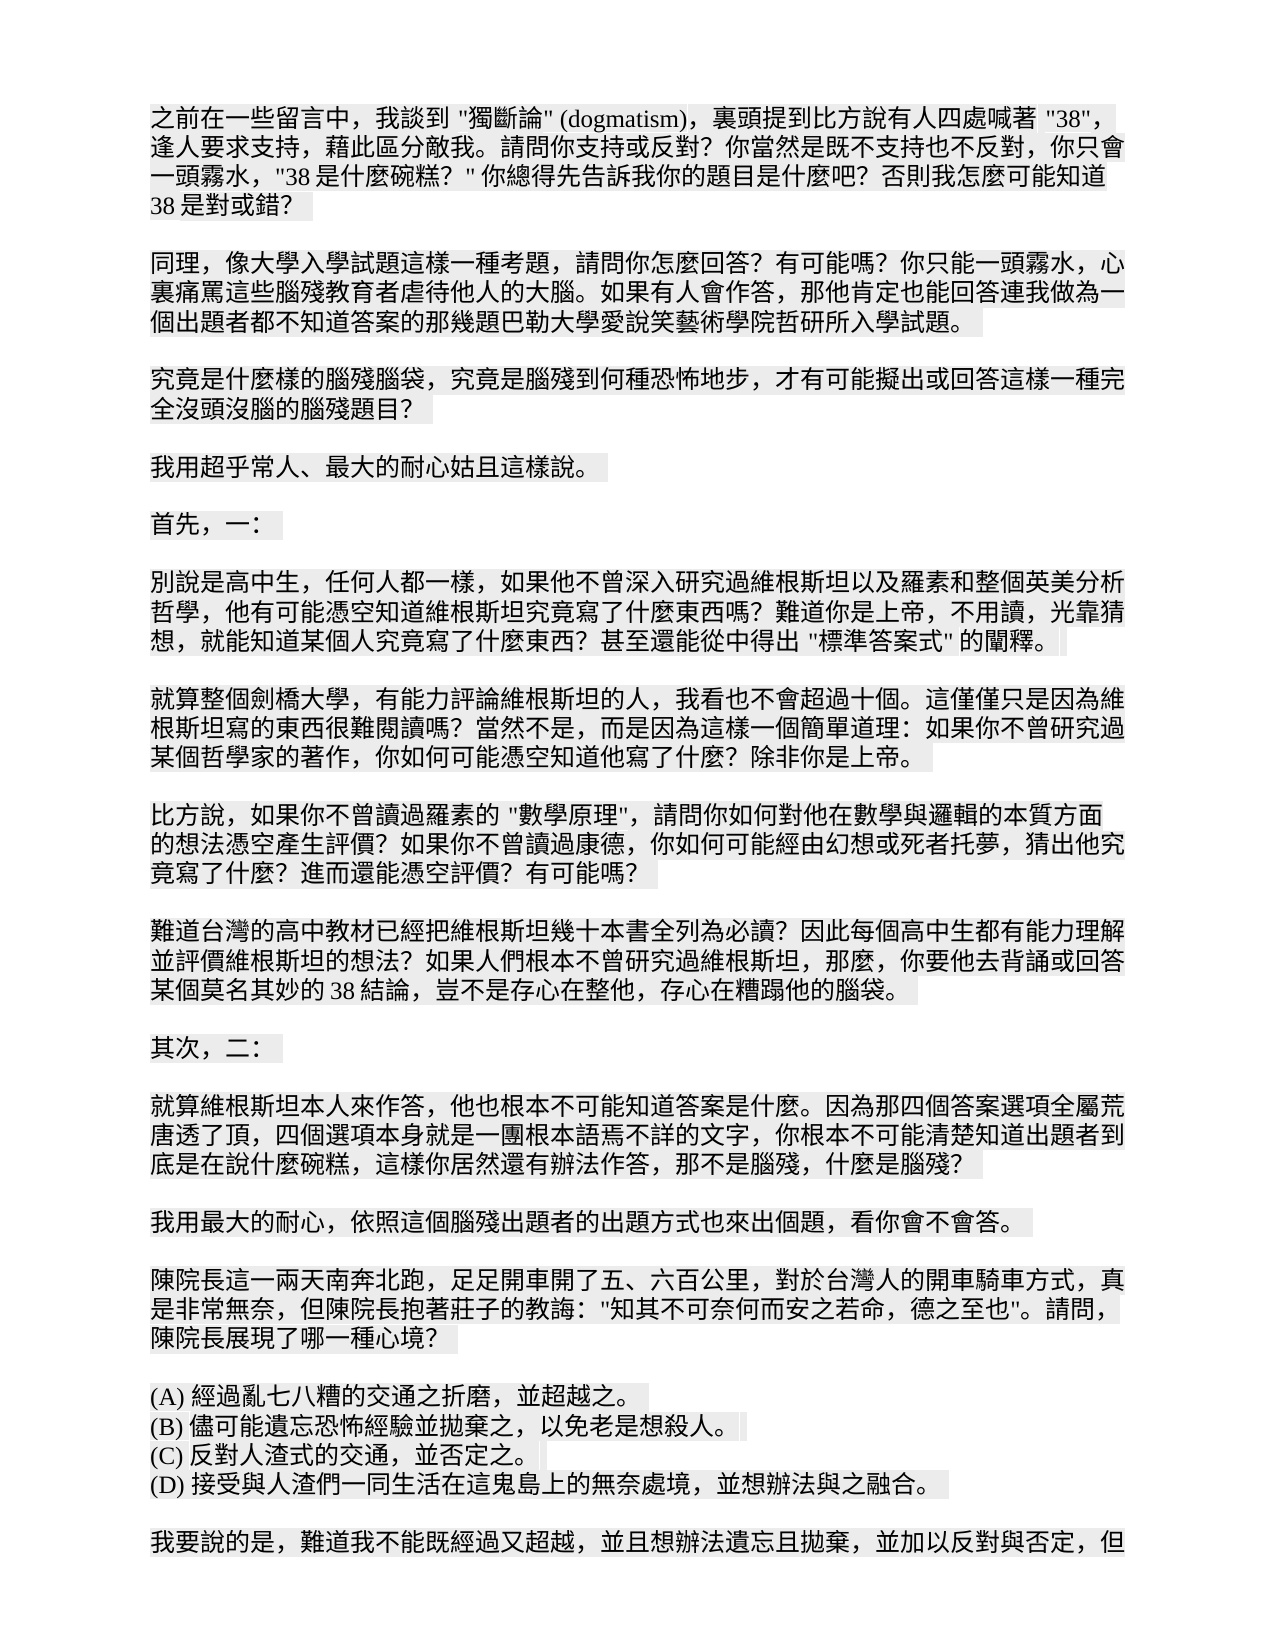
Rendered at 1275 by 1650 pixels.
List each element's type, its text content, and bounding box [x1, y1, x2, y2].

text (再續) 之前在一些留言中，我談到 "獨斷論" (dogmatism)，裏頭提到比方說有人四處喊著 "38"，逢人要求支持，藉此區分敵我。請問你支持或反對？你當然是既不支持也不反對，你只會一頭霧水，"38是什麼碗糕？" 你總得先告訴我你的題目是什麼吧？否則我怎麼可能知道38是對或錯？ 同理，像大學入學試題這樣一種考題，請問你怎麼回答？有可能嗎？你只能一頭霧水，心裏痛罵這些腦殘教育者虐待他人的大腦。如果有人會作答，那他肯定也能回答連我做為一個出題者都不知道答案的那幾題巴勒大學愛說笑藝術學院哲研所入學試題。 究竟是什麼樣的腦殘腦袋，究竟是腦殘到何種恐怖地步，才有可能擬出或回答這樣一種完全沒頭沒腦的腦殘題目？ 我用超乎常人、最大的耐心姑且這樣說。 首先，一： 別說是高中生，任何人都一樣，如果他不曾深入研究過維根斯坦以及羅素和整個英美分析哲學，他有可能憑空知道維根斯坦究竟寫了什麼東西嗎？難道你是上帝，不用讀，光靠猜想，就能知道某個人究竟寫了什麼東西？甚至還能從中得出 "標準答案式" 的闡釋。 就算整個劍橋大學，有能力評論維根斯坦的人，我看也不會超過十個。這僅僅只是因為維根斯坦寫的東西很難閱讀嗎？當然不是，而是因為這樣一個簡單道理：如果你不曾研究過某個哲學家的著作，你如何可能憑空知道他寫了什麼？除非你是上帝。 比方說，如果你不曾讀過羅素的 "數學原理"，請問你如何對他在數學與邏輯的本質方面的想法憑空產生評價？如果你不曾讀過康德，你如何可能經由幻想或死者托夢，猜出他究竟寫了什麼？進而還能憑空評價？有可能嗎？ 難道台灣的高中教材已經把維根斯坦幾十本書全列為必讀？因此每個高中生都有能力理解並評價維根斯坦的想法？如果人們根本不曾研究過維根斯坦，那麼，你要他去背誦或回答某個莫名其妙的38結論，豈不是存心在整他，存心在糟蹋他的腦袋。 其次，二： 就算維根斯坦本人來作答，他也根本不可能知道答案是什麼。因為那四個答案選項全屬荒唐透了頂，四個選項本身就是一團根本語焉不詳的文字，你根本不可能清楚知道出題者到底是在說什麼碗糕，這樣你居然還有辦法作答，那不是腦殘，什麼是腦殘？ 我用最大的耐心，依照這個腦殘出題者的出題方式也來出個題，看你會不會答。 陳院長這一兩天南奔北跑，足足開車開了五、六百公里，對於台灣人的開車騎車方式，真是非常無奈，但陳院長抱著莊子的教誨："知其不可奈何而安之若命，德之至也"。請問，陳院長展現了哪一種心境？ (A) 經過亂七八糟的交通之折磨，並超越之。 (B) 儘可能遺忘恐怖經驗並拋棄之，以免老是想殺人。 (C) 反對人渣式的交通，並否定之。 (D) 接受與人渣們一同生活在這鬼島上的無奈處境，並想辦法與之融合。 我要說的是，難道我不能既經過又超越，並且想辦法遺忘且拋棄，並加以反對與否定，但仍接受現實並設法融入人渣社會，要不然難道是要自殺或殺人嗎？ 這樣一種腦殘題目不是整人是什麼？它究竟是要考出學生的什麼程度？腦袋進水的程度嗎？ 三： 再說，維根斯坦什麼時候說過要大家 "忘卻" 他所說的 "命題"？光從這句話就知道出題者是個大外行，完全沒讀過維根斯坦。因為，維根斯坦根本沒說過這些話，而且也不可能這樣說。他沒說過 "忘卻"，而是說： "凡是了解我的人，就會明白，我講的這些全是毫無意義的胡說八道，一個人藉著它爬上去了，就得超越它，跨過它，然後就再也不需要它了，就像把樓梯丟掉那樣，你將可以清楚看見這個世界。" 換句話說，這些 "毫無意義的胡說八道" 並不是一種 "命題"，因此它應該被丟掉，被超越，被否定。而且，你既然已經可以清楚看見這個世界，別再管那些 "樓梯" 了，別再喋喋不休講一大堆沒有意義的胡說八道了。講完上述這段話，接著才帶出整本 Tractatus 的最後一句話："凡是不可說的，就應保持沉默。" 整本 Tractatus 也不過才短短兩萬字，但出題者顯然根本沒讀過。 好奇者可自己看這本書： https://people.umass.edu/klement/tlp/tlp.pdf 四， 就算是維根斯坦的研究者，對於維根斯坦的早期(亦即這本兩萬字小書以及一篇他後來自己斥為 "毫無價值" 的文章 "Notes on Logic")、晚期 (上千萬字筆記，已出版十幾冊書) 或是一生難以區分早晚期的一整個思想，當然也會有各種不同甚至互相對立的解釋，比方說，到底這 "樓梯" 是個什麼樣的東西？到底是該真的丟棄還是假裝丟棄？究竟樓梯能不能被 "超越"？"超越" 又是指的什麼？究竟一堆毫無意義的胡說八道又如何能成為一把足以看清世界的 "樓梯"？...等等這一切問題，非常複雜，千百種解釋方式，又怎麼可能把它變成那樣一種莫名其妙的考題呢？ 五， 如果我講這樣，還不足以說服你同意這是一道腦殘試題，那麼，我再換個方式這樣說。之前我不是提到犀牛問題嗎？青年維根斯坦剛去劍橋上學時，跟羅素起了意見衝突。維根斯坦堅持說，我們不可能 "知道" 這個教室裏有沒有犀牛。 (羅素晚年回憶這件事時，犀牛變成了河馬，所以你可以說是犀牛問題，也可以說是河馬問題。我自己比較喜歡說河馬。) 羅素為了 "證明" 教室裏沒有河馬，故意四出翻桌椅查看，然後向維根斯坦說："你看，這個教室裏沒有河馬！" 維根斯坦很不爽，依然宣稱我們不可能 "知道" 這個命題，因為這是一個 "獨斷的命題" (asserted proposition)，他還加碼宣稱："一切實證性的東西都是不可知的。" (Nothing empirical is knowable.) 羅素也很氣，媽的，這是什麼鬼話，於是回到家趕緊寫信給他的阿娜達抱怨說：我班上來了一個智障。 我對維根斯坦之所以這麼說一點也不意外，而且十分認同。終其一生，他的整個思想核心就是這樣，從未改變。所謂早晚期的改變，在我看來，只是闡述同樣核心思維的說法方式略有不同而已。 但我當然不是要說明河馬問題，也不是要說明維根斯坦的想法，畢竟這是不可能的，你不可能對著社會大眾或者非相關研究者談論他的想法，就好像你不可能對每個人談相對論一樣的道理。你頂多只能以一種所謂 "庸俗的維根斯坦" 方式，談談他日常生活的一些趣聞與通俗言論，如此而已。 如果你不相信，那你比方說不妨看看這篇討論犀牛問題的文章： https://goo.gl/GfFKXB 如果你不是一個維根斯坦或分析哲學的研究者，而你卻說你看得懂，那你肯定就是在撒謊。 這篇文章，作者批評了其他人的一些主流解讀，但我對於批評與被批評的想法統統都不認同。我之所以貼它，只是想說，光是這麼簡單的一個討論，尚且發展得如此複雜，為什麼人們會以為光是看到了維根斯坦的某一句話，然後就以為自己懂了維根斯坦？進而還能把它變成一種大學入學考題，而且是以那樣一種腦殘到爆的方式出題。 最讓我感到不可思議的不是腦殘教育之腦殘到爆，而是驚訝於被腦殘教育所摧殘的千千萬萬學生以及他們的家長們，為何竟然都不會生氣？ 我的這份驚訝，就如同我對台灣人對於政治詐騙的無感反應一樣的驚訝。真是全然不可思議。如此明明白白的無數謊言與政治操弄與貪贓枉法，以及無惡不作的一堆貪婪人渣，人們竟然還投票給他們，仰慕他們。真是太不可思議了。就如同我每次看到市面上一堆邪教，教主們明明個個是騙財騙色的人渣，但是千千萬萬的群眾卻頂禮膜拜教主，任其予取予求，還說教主是神，神通廣大，法力無窮，我就覺得很不可思議。 人是這麼好騙的一種低能生物，他媽的許多時候我都很想改行當詐騙集團，或是乾脆成立一門宗教，自立為法力無邊的活佛。 知識也好，道德也罷，乃至人我之間的各種感情、愛情、友情、親情等等等，這些東西全是死的，只有一個方法可以讓它們活過來，那就是：熱情。沒有熱情，一切都是放屁。 我一般很厭惡跟人討論知識或藝術，或是討論任何跟善惡是非有關的東西，因為我很不想作賤自己。要討論知識可以，先展現熱情，好好去把你所想要討論的東西全研究一遍再來討論。要討論善惡是非可以，但你總得有點義憤吧。要討論藝術當然也可以，但別老是在言談中充滿醜陋、裝模作樣的虛榮。 我很懷疑能有幾個人看到比方說這種腦殘試題會想殺人或想掐LP自殺，應該很少吧，也許一個也沒有。當一個人沒有同類，就只好趁著夜深人靜，對著空氣訴說。 [150, 75, 1125, 1557]
